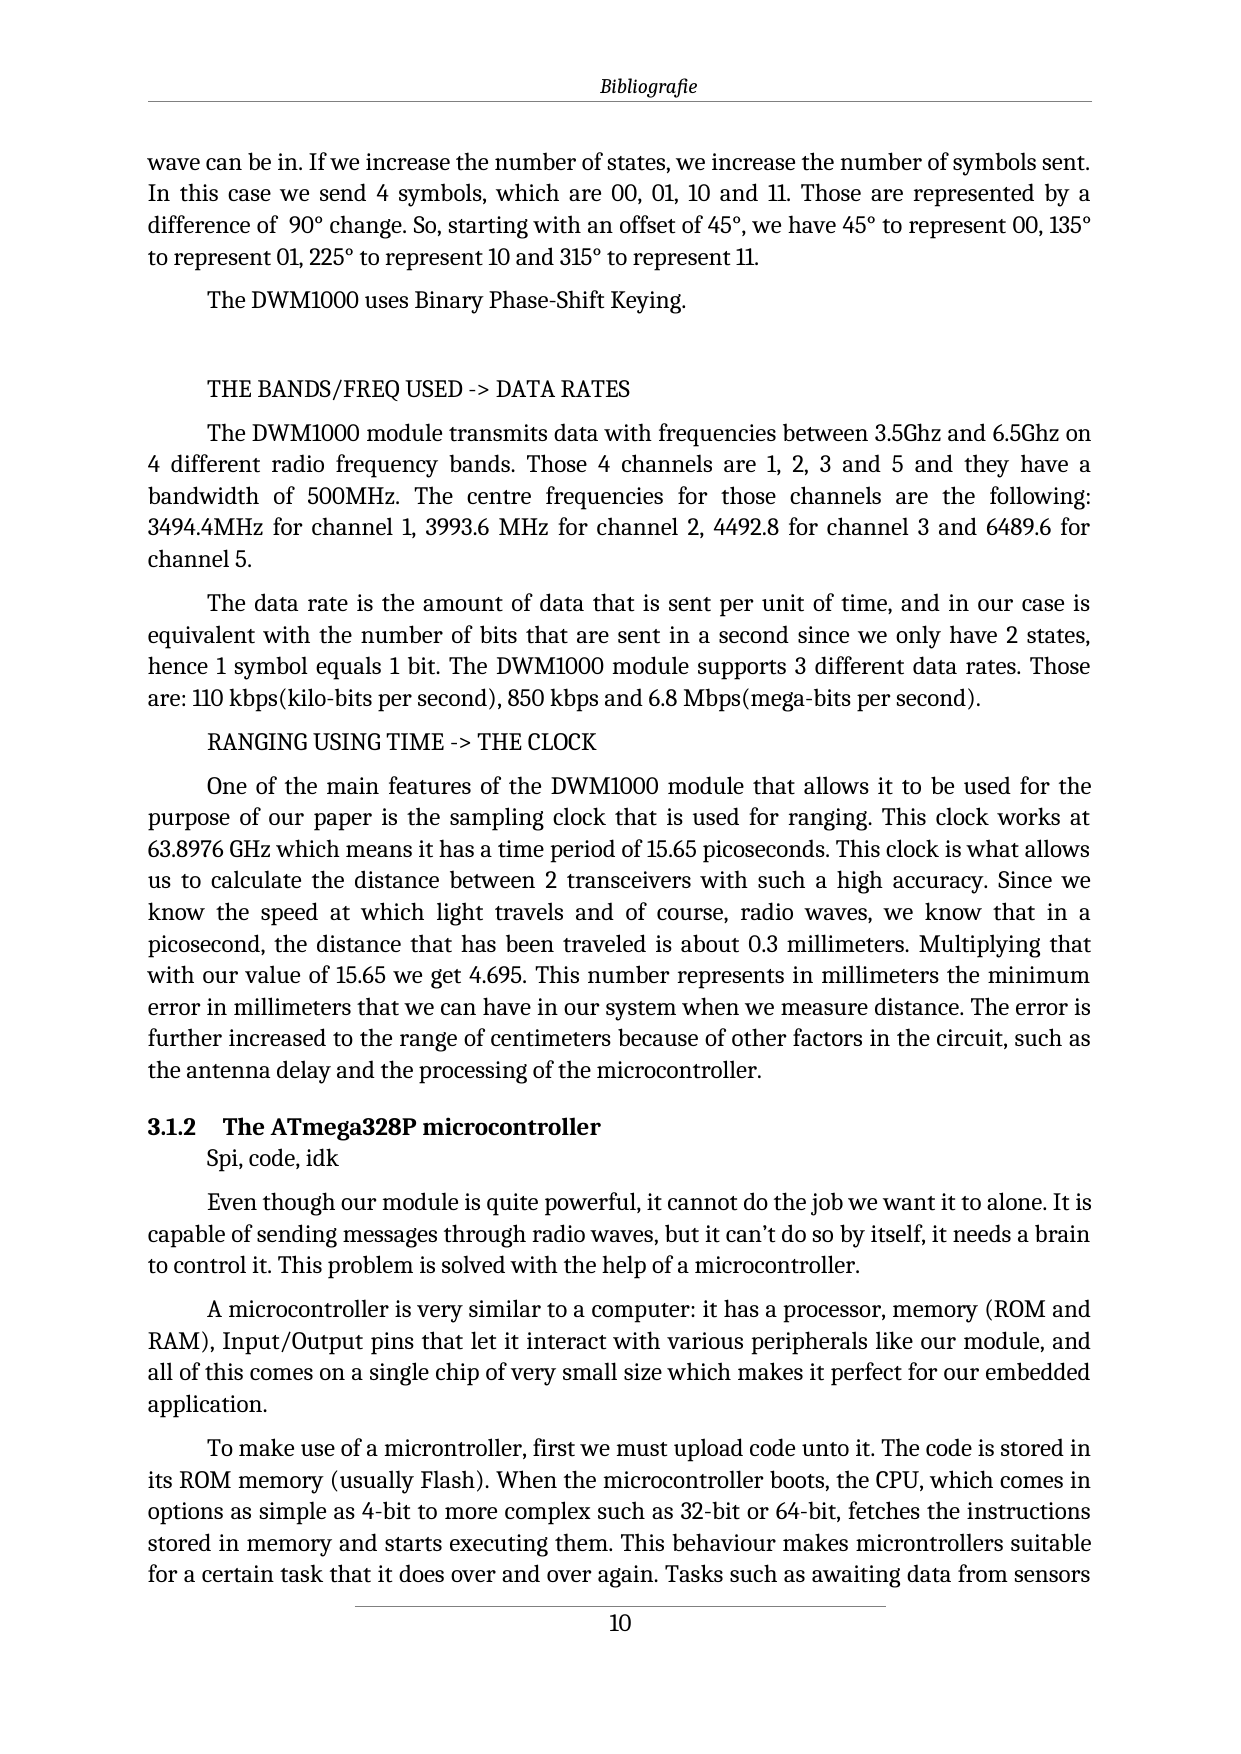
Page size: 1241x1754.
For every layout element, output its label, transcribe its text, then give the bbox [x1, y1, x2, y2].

text wave can be in. If we increase the number of states, we increase the number of symbols sent. In this case we send 4 symbols, which are 00, 01, 10 and 11. Those are represented by a difference of 90° change. So, starting with an offset of 45°, we have 45° to represent 00, 135° to represent 01, 225° to represent 10 and 315° to represent 11. [148, 148, 1092, 271]
text The DWM1000 uses Binary Phase-Shift Keying. [148, 286, 1092, 315]
text A microcontroller is very similar to a computer: it has a processor, memory (ROM and RAM), Input/Output pins that let it interact with various peripherals like our module, and all of this comes on a single chip of very small size which makes it perfect for our embedded application. [148, 1295, 1092, 1419]
text To make use of a microntroller, first we must upload code unto it. The code is stored in its ROM memory (usually Flash). When the microcontroller boots, the CPU, which comes in options as simple as 4-bit to more complex such as 32-bit or 64-bit, fetches the instructions stored in memory and starts executing them. This behaviour makes microntrollers suitable for a certain task that it does over and over again. Tasks such as awaiting data from sensors [148, 1434, 1092, 1589]
text RANGING USING TIME -> THE CLOCK [148, 728, 1092, 756]
text One of the main features of the DWM1000 module that allows it to be used for the purpose of our paper is the sampling clock that is used for ranging. This clock works at 63.8976 GHz which means it has a time period of 15.65 picoseconds. This clock is what allows us to calculate the distance between 2 transceivers with such a high accuracy. Since we know the speed at which light travels and of course, radio waves, we know that in a picosecond, the distance that has been traveled is about 0.3 millimeters. Multiplying that with our value of 15.65 we get 4.695. This number represents in millimeters the minimum error in millimeters that we can have in our system when we measure distance. The error is further increased to the range of centimeters because of other factors in the circuit, such as the antenna delay and the processing of the microcontroller. [148, 772, 1092, 1084]
text The DWM1000 module transmits data with frequencies between 3.5Ghz and 6.5Ghz on 4 different radio frequency bands. Those 4 channels are 1, 2, 3 and 5 and they have a bandwidth of 500MHz. The centre frequencies for those channels are the following: 3494.4MHz for channel 1, 3993.6 MHz for channel 2, 4492.8 for channel 3 and 6489.6 for channel 5. [148, 419, 1092, 574]
text Even though our module is quite powerful, it cannot do the job we want it to alone. It is capable of sending messages through radio waves, but it can’t do so by itself, it needs a brain to control it. This problem is solved with the help of a microcontroller. [148, 1188, 1092, 1280]
text Spi, code, idk [148, 1144, 1092, 1173]
text The data rate is the amount of data that is sent per unit of time, and in our case is equivalent with the number of bits that are sent in a second since we only have 2 states, hence 1 symbol equals 1 bit. The DWM1000 module supports 3 different data rates. Those are: 110 kbps(kilo-bits per second), 850 kbps and 6.8 Mbps(mega-bits per second). [148, 589, 1092, 712]
subtitle The ATmega328P microcontroller [148, 1112, 1092, 1141]
text THE BANDS/FREQ USED -> DATA RATES [148, 374, 1092, 403]
